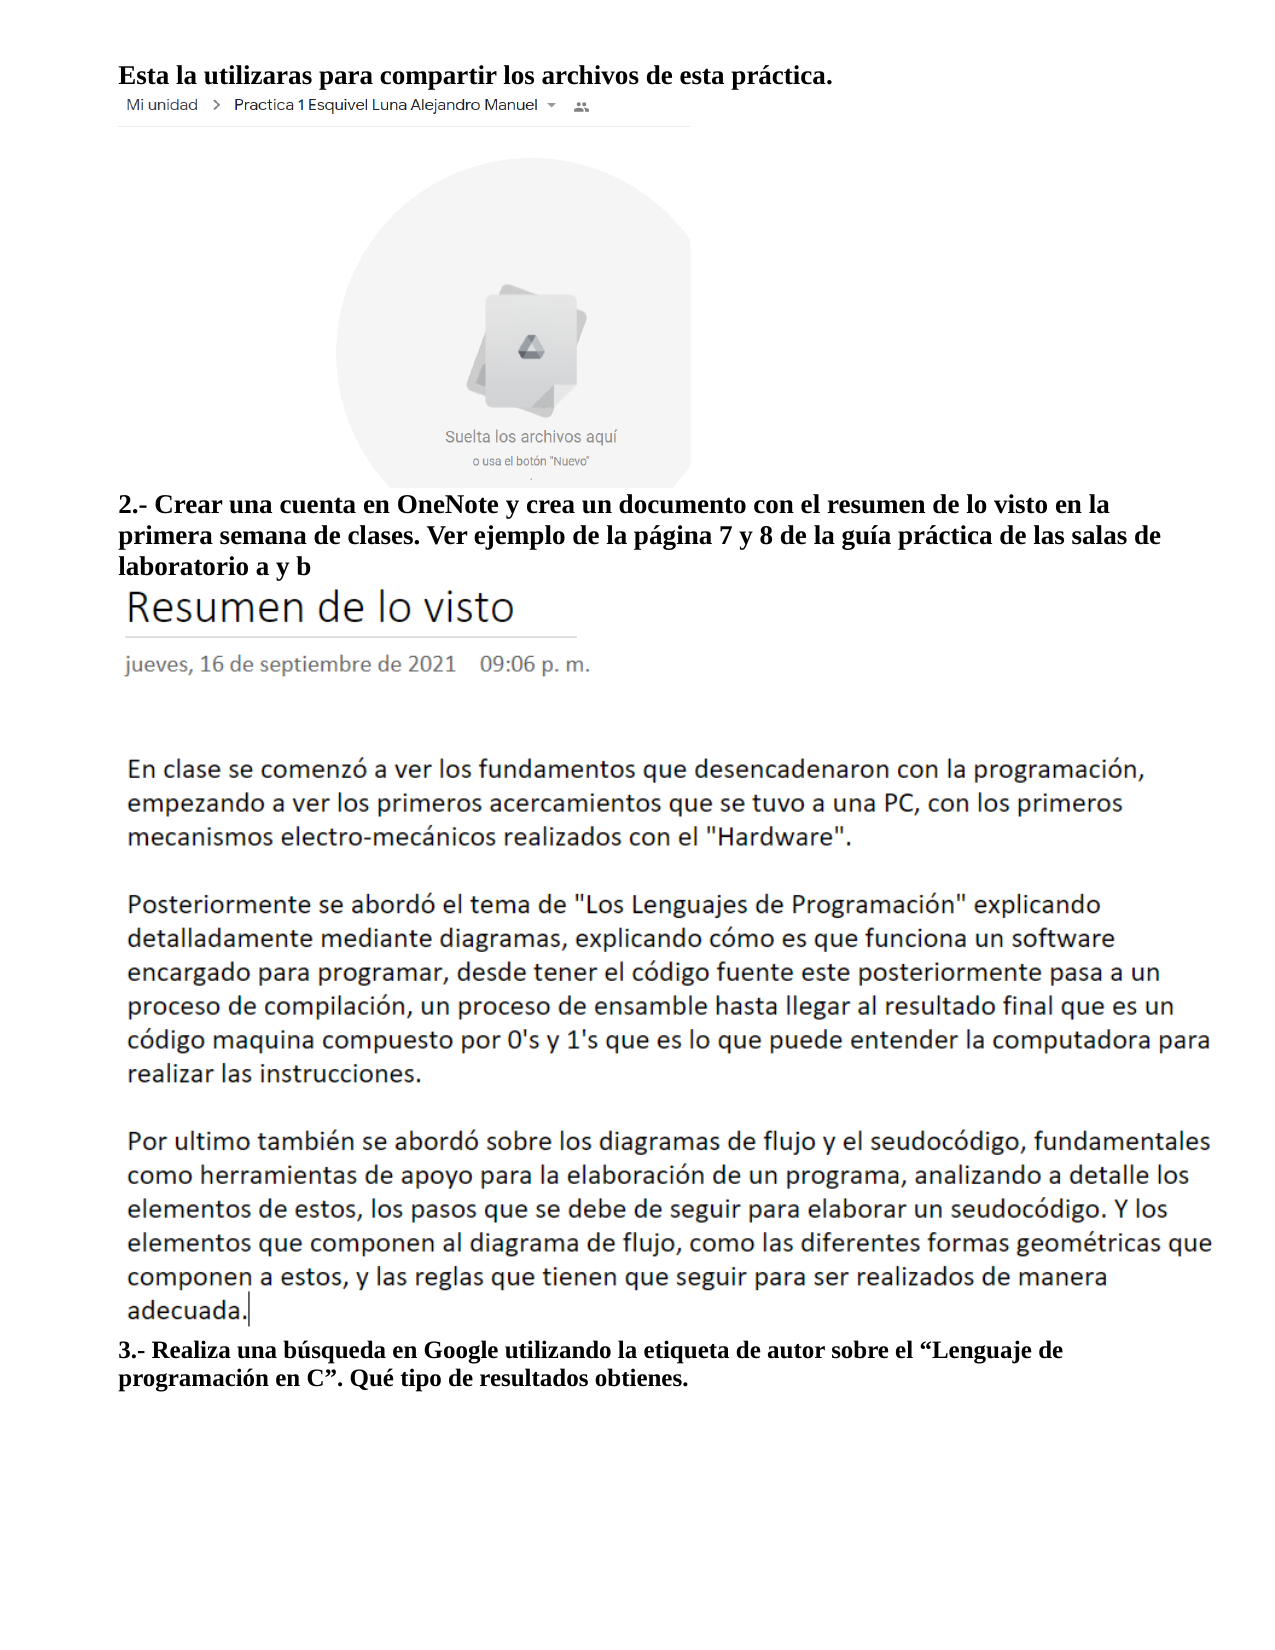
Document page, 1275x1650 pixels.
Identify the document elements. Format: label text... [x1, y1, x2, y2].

text 3.- Realiza una búsqueda en Google utilizando la etiqueta de autor sobre el “Lenguaje de programación en C”. Qué tipo de resultados obtienes. [118, 1335, 1205, 1392]
text Esta la utilizaras para compartir los archivos de esta práctica. [118, 59, 1205, 90]
text 2.- Crear una cuenta en OneNote y crea un documento con el resumen de lo visto en la primera semana de clases. Ver ejemplo de la página 7 y 8 de la guía práctica de las salas de laboratorio a y b [118, 488, 1205, 581]
